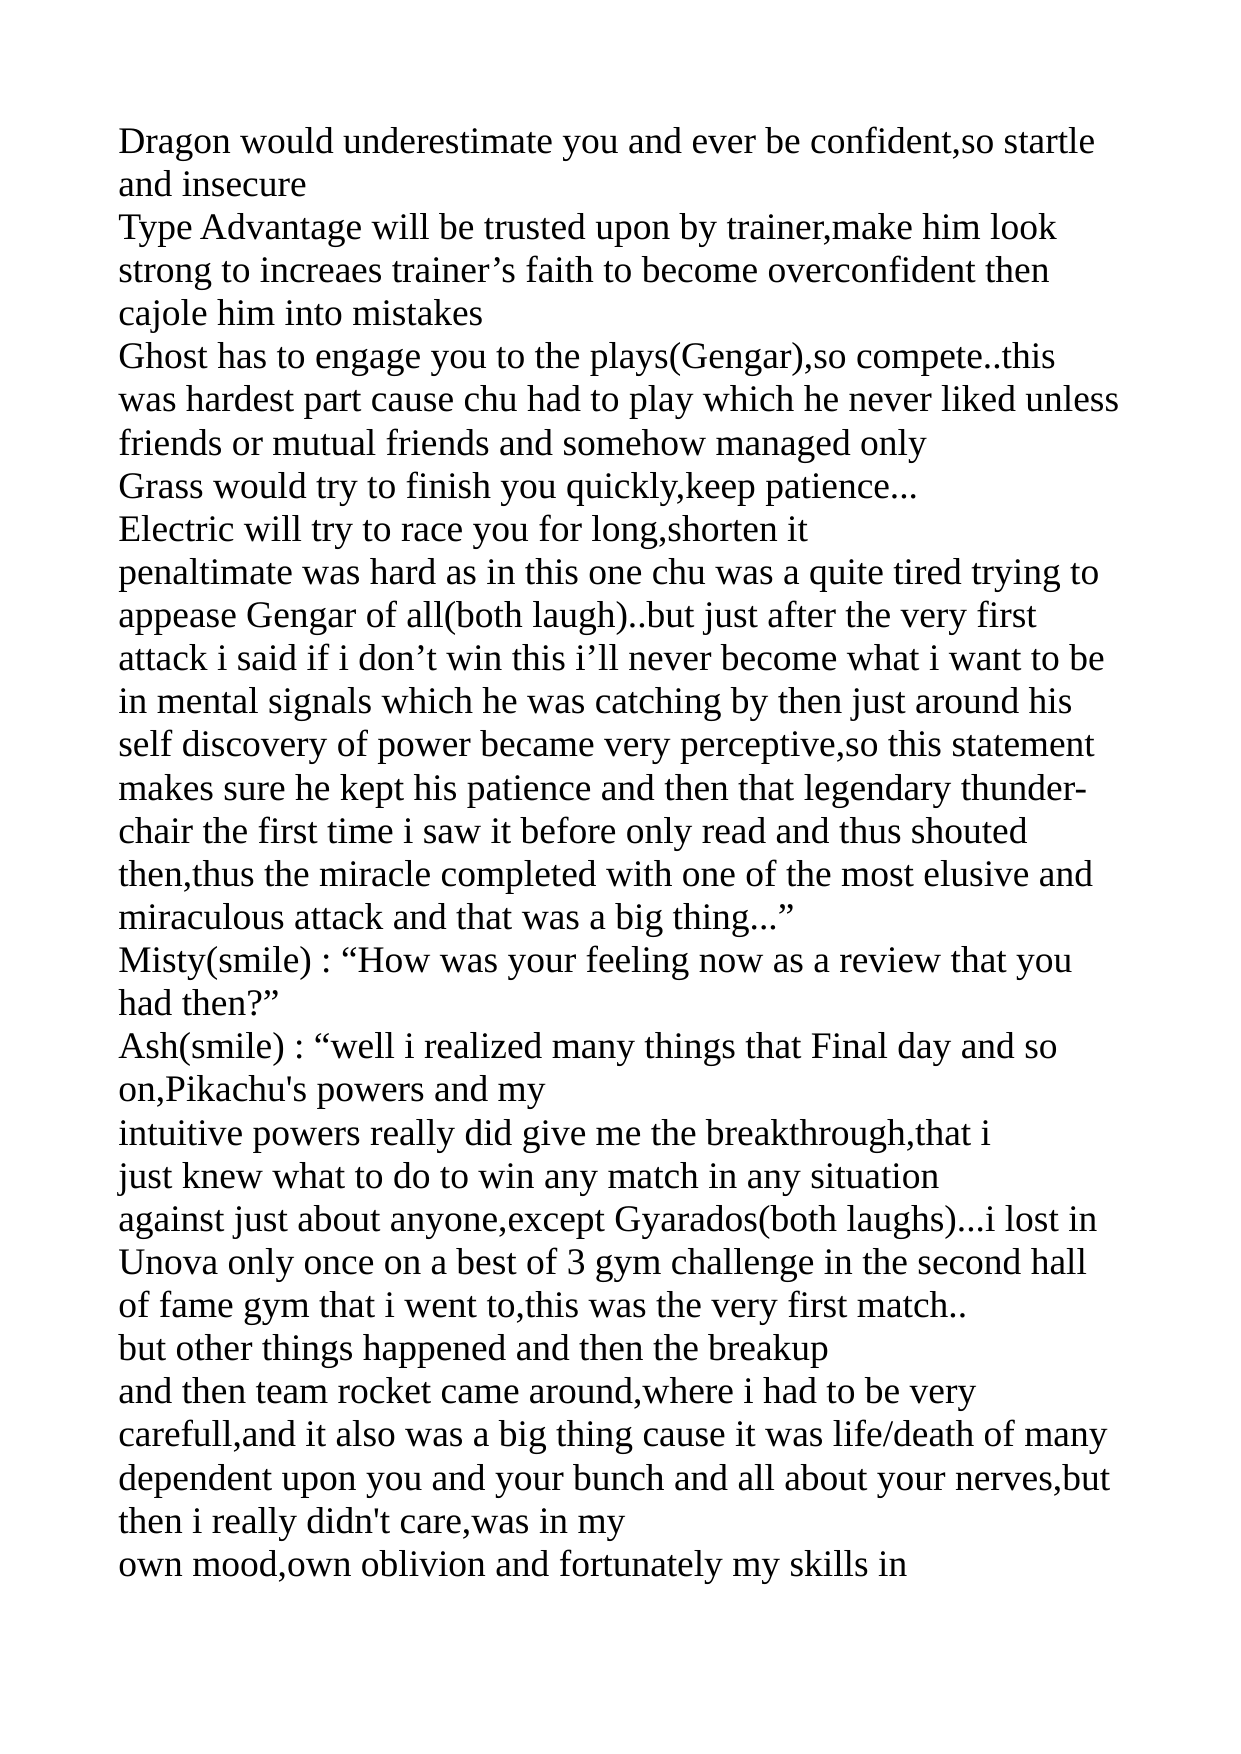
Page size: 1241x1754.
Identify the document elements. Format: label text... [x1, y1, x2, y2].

text carefull,and it also was a big thing cause it was life/death of many dependent upon you and your bunch and all about your nerves,but then i really didn't care,was in my [118, 1412, 1122, 1541]
text Dragon would underestimate you and ever be confident,so startle and insecure [118, 118, 1122, 204]
text and then team rocket came around,where i had to be very [118, 1369, 1122, 1412]
text own mood,own oblivion and fortunately my skills in [118, 1541, 1122, 1584]
text intuitive powers really did give me the breakthrough,that i [118, 1110, 1122, 1153]
text Electric will try to race you for long,shorten it [118, 506, 1122, 549]
text Misty(smile) : “How was your feeling now as a review that you had then?” [118, 937, 1122, 1024]
text Grass would try to finish you quickly,keep patience... [118, 463, 1122, 506]
text Ash(smile) : “well i realized many things that Final day and so on,Pikachu's powers and my [118, 1024, 1122, 1110]
text but other things happened and then the breakup [118, 1326, 1122, 1369]
text Ghost has to engage you to the plays(Gengar),so compete..this was hardest part cause chu had to play which he never liked unless friends or mutual friends and somehow managed only [118, 334, 1122, 463]
text just knew what to do to win any match in any situation [118, 1153, 1122, 1196]
text against just about anyone,except Gyarados(both laughs)...i lost in Unova only once on a best of 3 gym challenge in the second hall of fame gym that i went to,this was the very first match.. [118, 1196, 1122, 1326]
text Type Advantage will be trusted upon by trainer,make him look strong to increaes trainer’s faith to become overconfident then cajole him into mistakes [118, 204, 1122, 334]
text penaltimate was hard as in this one chu was a quite tired trying to appease Gengar of all(both laugh)..but just after the very first attack i said if i don’t win this i’ll never become what i want to be in mental signals which he was catching by then just around his self discovery of power became very perceptive,so this statement makes sure he kept his patience and then that legendary thunder-chair the first time i saw it before only read and thus shouted then,thus the miracle completed with one of the most elusive and miraculous attack and that was a big thing...” [118, 549, 1122, 937]
